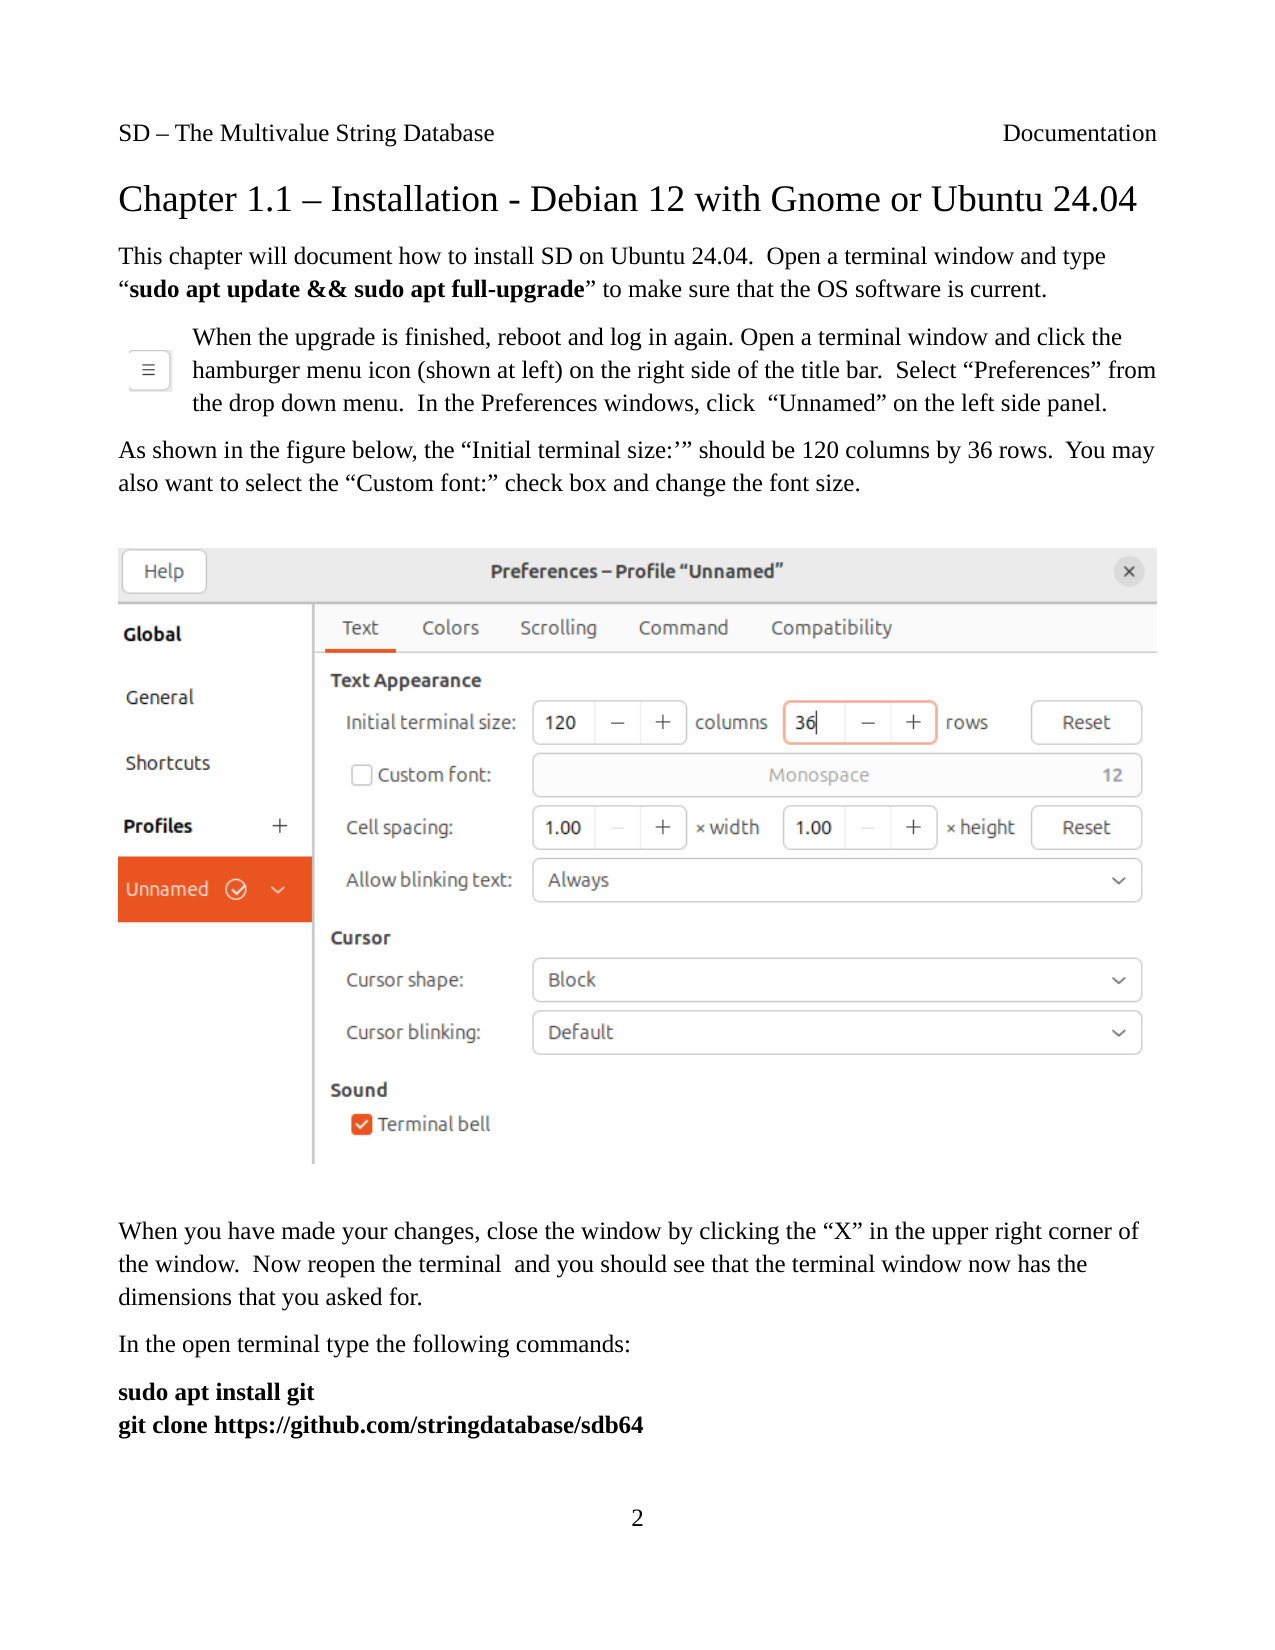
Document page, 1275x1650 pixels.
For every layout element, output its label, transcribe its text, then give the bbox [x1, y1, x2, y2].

text Chapter 1.1 – Installation - Debian 12 with Gnome or Ubuntu 24.04 [118, 177, 1157, 220]
text When the upgrade is finished, reboot and log in again. Open a terminal window and click the hamburger menu icon (shown at left) on the right side of the title bar. Select “Preferences” from the drop down menu. In the Preferences windows, click “Unnamed” on the left side panel. [192, 322, 1157, 416]
text sudo apt install git git clone https://github.com/stringdatabase/sdb64 [118, 1377, 1157, 1439]
text As shown in the figure below, the “Initial terminal size:’” should be 120 columns by 36 rows. You may also want to select the “Custom font:” check box and change the font size. [118, 435, 1157, 530]
text In the open terminal type the following commands: [118, 1329, 1157, 1358]
picture [118, 548, 1157, 1164]
text When you have made your changes, close the window by clicking the “X” in the upper right corner of the window. Now reopen the terminal and you should see that the terminal window now has the dimensions that you asked for. [118, 1216, 1157, 1311]
picture [128, 350, 173, 392]
text This chapter will document how to install SD on Ubuntu 24.04. Open a terminal window and type “sudo apt update && sudo apt full-upgrade” to make sure that the OS software is current. [118, 241, 1157, 303]
